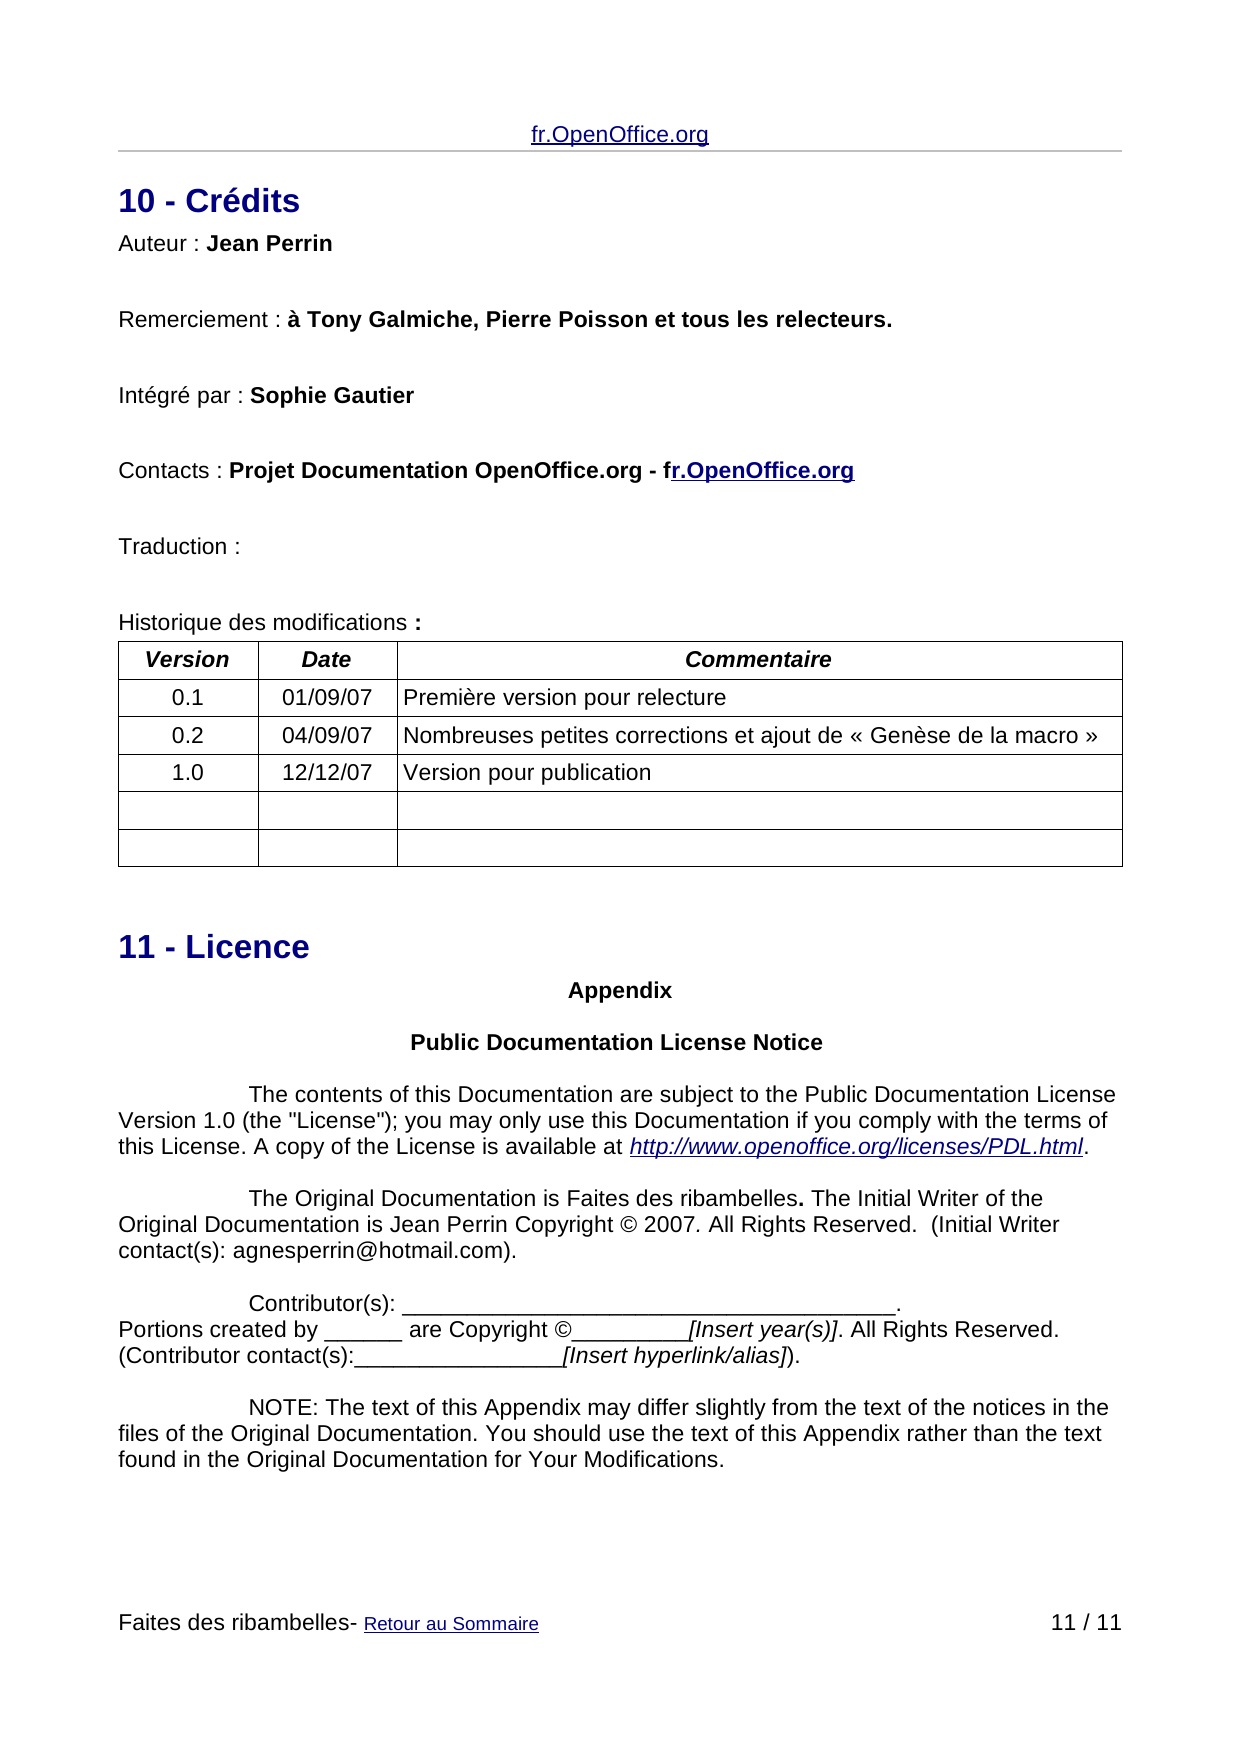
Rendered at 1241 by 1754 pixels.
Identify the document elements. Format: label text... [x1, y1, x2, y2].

table_cell Nombreuses petites corrections et ajout de « Genèse de la macro » [398, 717, 1122, 754]
text Appendix [118, 977, 1122, 1003]
table_cell [398, 792, 1122, 829]
table_header Version [119, 642, 258, 679]
text Portions created by ______ are Copyright ©_________[Insert year(s)]. All Rights Reserved. (Contributor contact(s):________________[Insert hyperlink/alias]). [118, 1316, 1122, 1368]
table_cell [119, 830, 258, 866]
text Public Documentation License Notice [118, 1029, 1122, 1056]
table_header Date [259, 642, 397, 679]
table_cell [119, 792, 258, 829]
table_cell [259, 792, 397, 829]
text Historique des modifications : [118, 609, 1122, 635]
table_cell 12/12/07 [259, 755, 397, 791]
text The contents of this Documentation are subject to the Public Documentation License Version 1.0 (the "License"); you may only use this Documentation if you comply with the terms of this License. A copy of the License is available at http://www.openoffice.org/licenses/PDL.html. [118, 1082, 1122, 1160]
text Contacts : Projet Documentation OpenOffice.org - fr.OpenOffice.org [118, 458, 1122, 484]
text Remerciement : à Tony Galmiche, Pierre Poisson et tous les relecteurs. [118, 306, 1122, 332]
text The Original Documentation is Faites des ribambelles. The Initial Writer of the Original Documentation is Jean Perrin Copyright © 2007. All Rights Reserved. (Initial Writer contact(s): agnesperrin@hotmail.com). [118, 1186, 1122, 1264]
subtitle Crédits [118, 182, 1122, 219]
text NOTE: The text of this Appendix may differ slightly from the text of the notices in the files of the Original Documentation. You should use the text of this Appendix rather than the text found in the Original Documentation for Your Modifications. [118, 1394, 1122, 1472]
table_cell Version pour publication [398, 755, 1122, 791]
table_cell 1.0 [119, 755, 258, 791]
text Intégré par : Sophie Gautier [118, 382, 1122, 408]
table_cell [398, 830, 1122, 866]
text Contributor(s): ______________________________________. [118, 1290, 1122, 1316]
table_cell 0.1 [119, 680, 258, 716]
text Auteur : Jean Perrin [118, 231, 1122, 257]
table_header Commentaire [398, 642, 1122, 679]
table_cell 01/09/07 [259, 680, 397, 716]
text Traduction : [118, 533, 1122, 559]
table_cell [259, 830, 397, 866]
table_cell 0.2 [119, 717, 258, 754]
table_cell 04/09/07 [259, 717, 397, 754]
table_cell Première version pour relecture [398, 680, 1122, 716]
subtitle Licence [118, 928, 1122, 966]
